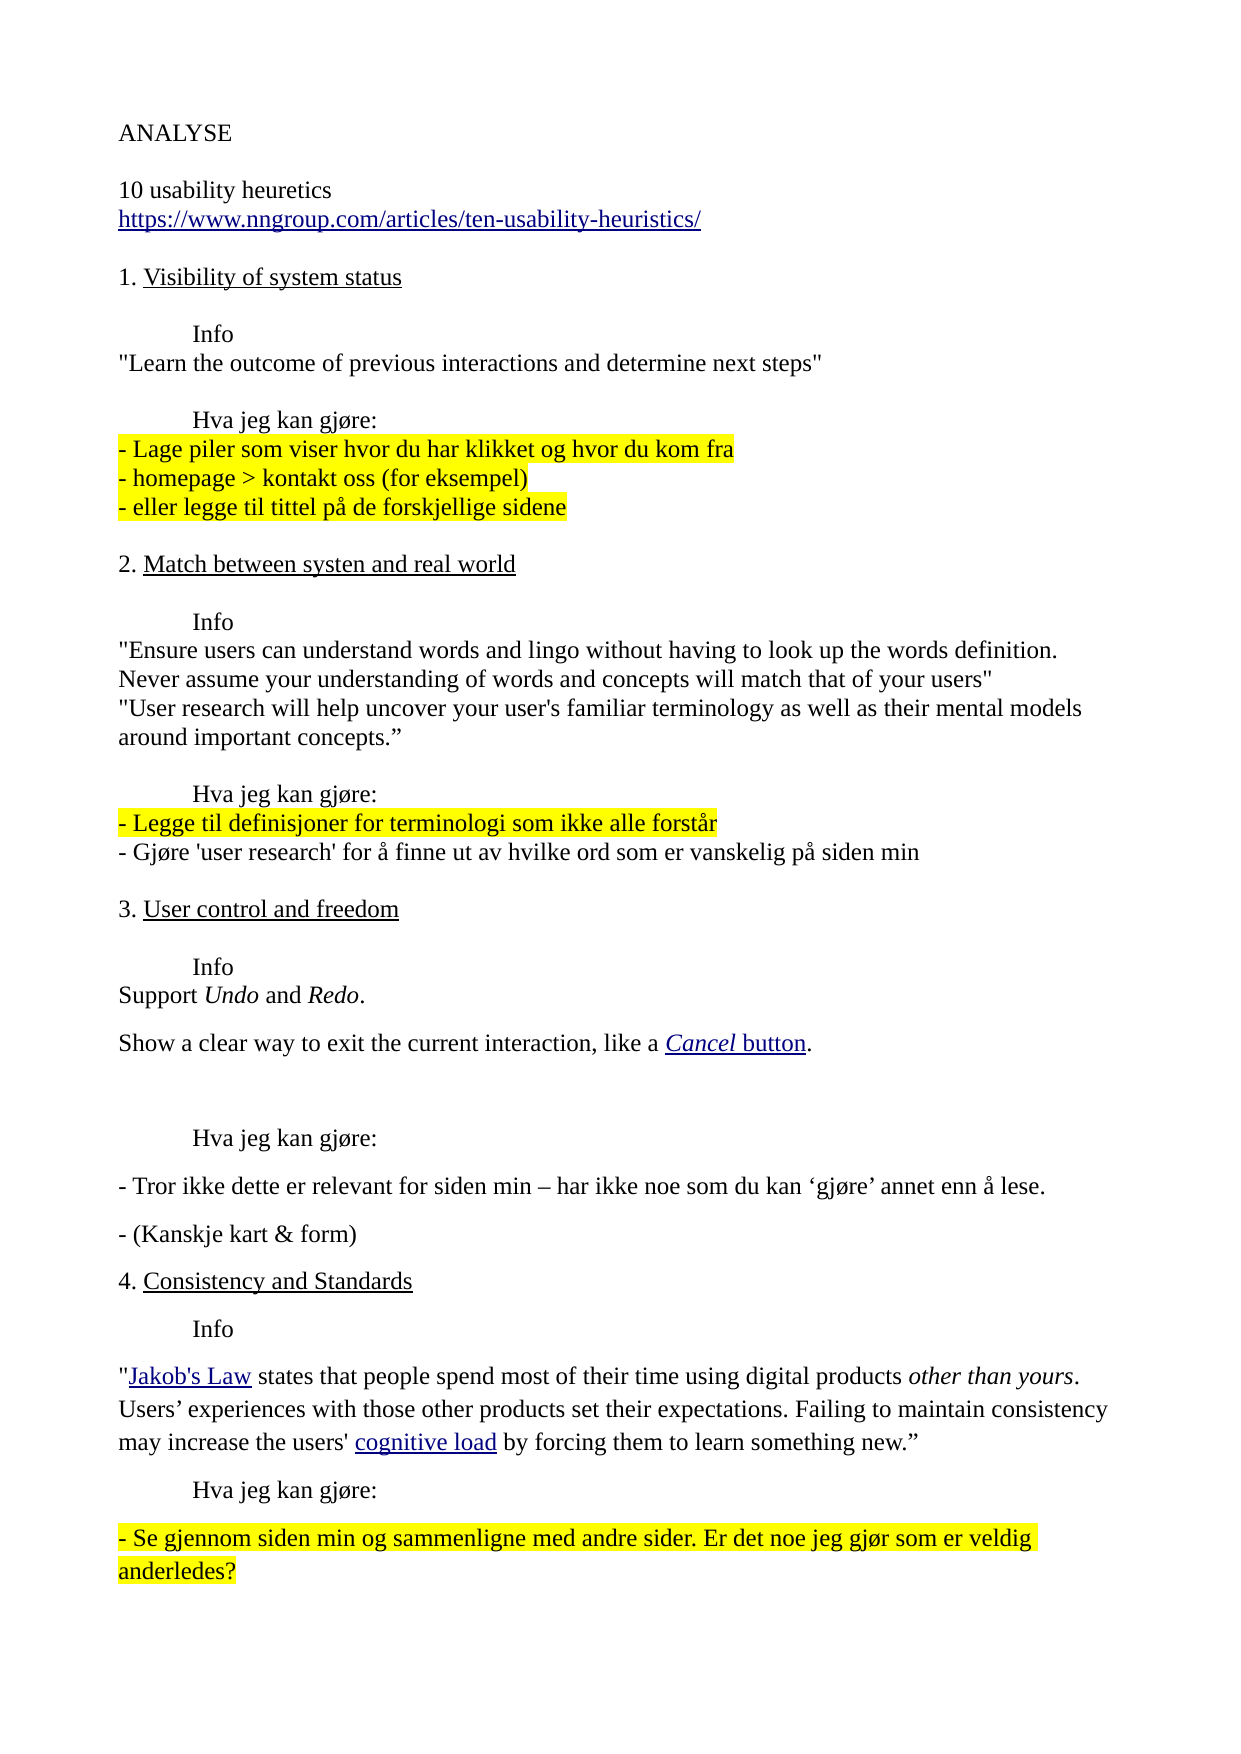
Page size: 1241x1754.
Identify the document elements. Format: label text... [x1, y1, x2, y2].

text Hva jeg kan gjøre: [118, 406, 1122, 434]
text - (Kanskje kart & form) [118, 1219, 1122, 1247]
text Info [118, 952, 1122, 981]
text 3. User control and freedom [118, 894, 1122, 923]
text - homepage > kontakt oss (for eksempel) [118, 463, 1122, 492]
text Show a clear way to exit the current interaction, like a Cancel button. [118, 1028, 1122, 1057]
text Hva jeg kan gjøre: [118, 1475, 1122, 1504]
text - Tror ikke dette er relevant for siden min – har ikke noe som du kan ‘gjøre’ annet enn å lese. [118, 1171, 1122, 1200]
text 1. Visibility of system status [118, 262, 1122, 291]
text ANALYSE [118, 118, 1122, 147]
text Info [118, 607, 1122, 636]
text "Learn the outcome of previous interactions and determine next steps" [118, 348, 1122, 377]
text Info [118, 1314, 1122, 1343]
text 2. Match between systen and real world [118, 549, 1122, 578]
text 10 usability heuretics [118, 176, 1122, 204]
text - Legge til definisjoner for terminologi som ikke alle forstår [118, 808, 1122, 837]
text "User research will help uncover your user's familiar terminology as well as their mental models around important concepts.” [118, 693, 1122, 751]
text - Lage piler som viser hvor du har klikket og hvor du kom fra [118, 434, 1122, 463]
text Support Undo and Redo. [118, 981, 1122, 1009]
text https://www.nngroup.com/articles/ten-usability-heuristics/ [118, 204, 1122, 233]
text - Se gjennom siden min og sammenligne med andre sider. Er det noe jeg gjør som er veldig anderledes? [118, 1523, 1122, 1584]
text - eller legge til tittel på de forskjellige sidene [118, 492, 1122, 521]
text "Jakob's Law states that people spend most of their time using digital products other than yours. Users’ experiences with those other products set their expectations. Failing to maintain consistency may increase the users' cognitive load by forcing them to learn something new.” [118, 1361, 1122, 1456]
text 4. Consistency and Standards [118, 1266, 1122, 1295]
text "Ensure users can understand words and lingo without having to look up the words definition. Never assume your understanding of words and concepts will match that of your users" [118, 636, 1122, 693]
text Info [118, 319, 1122, 348]
text Hva jeg kan gjøre: [118, 779, 1122, 808]
text Hva jeg kan gjøre: [118, 1123, 1122, 1152]
text - Gjøre 'user research' for å finne ut av hvilke ord som er vanskelig på siden min [118, 837, 1122, 866]
